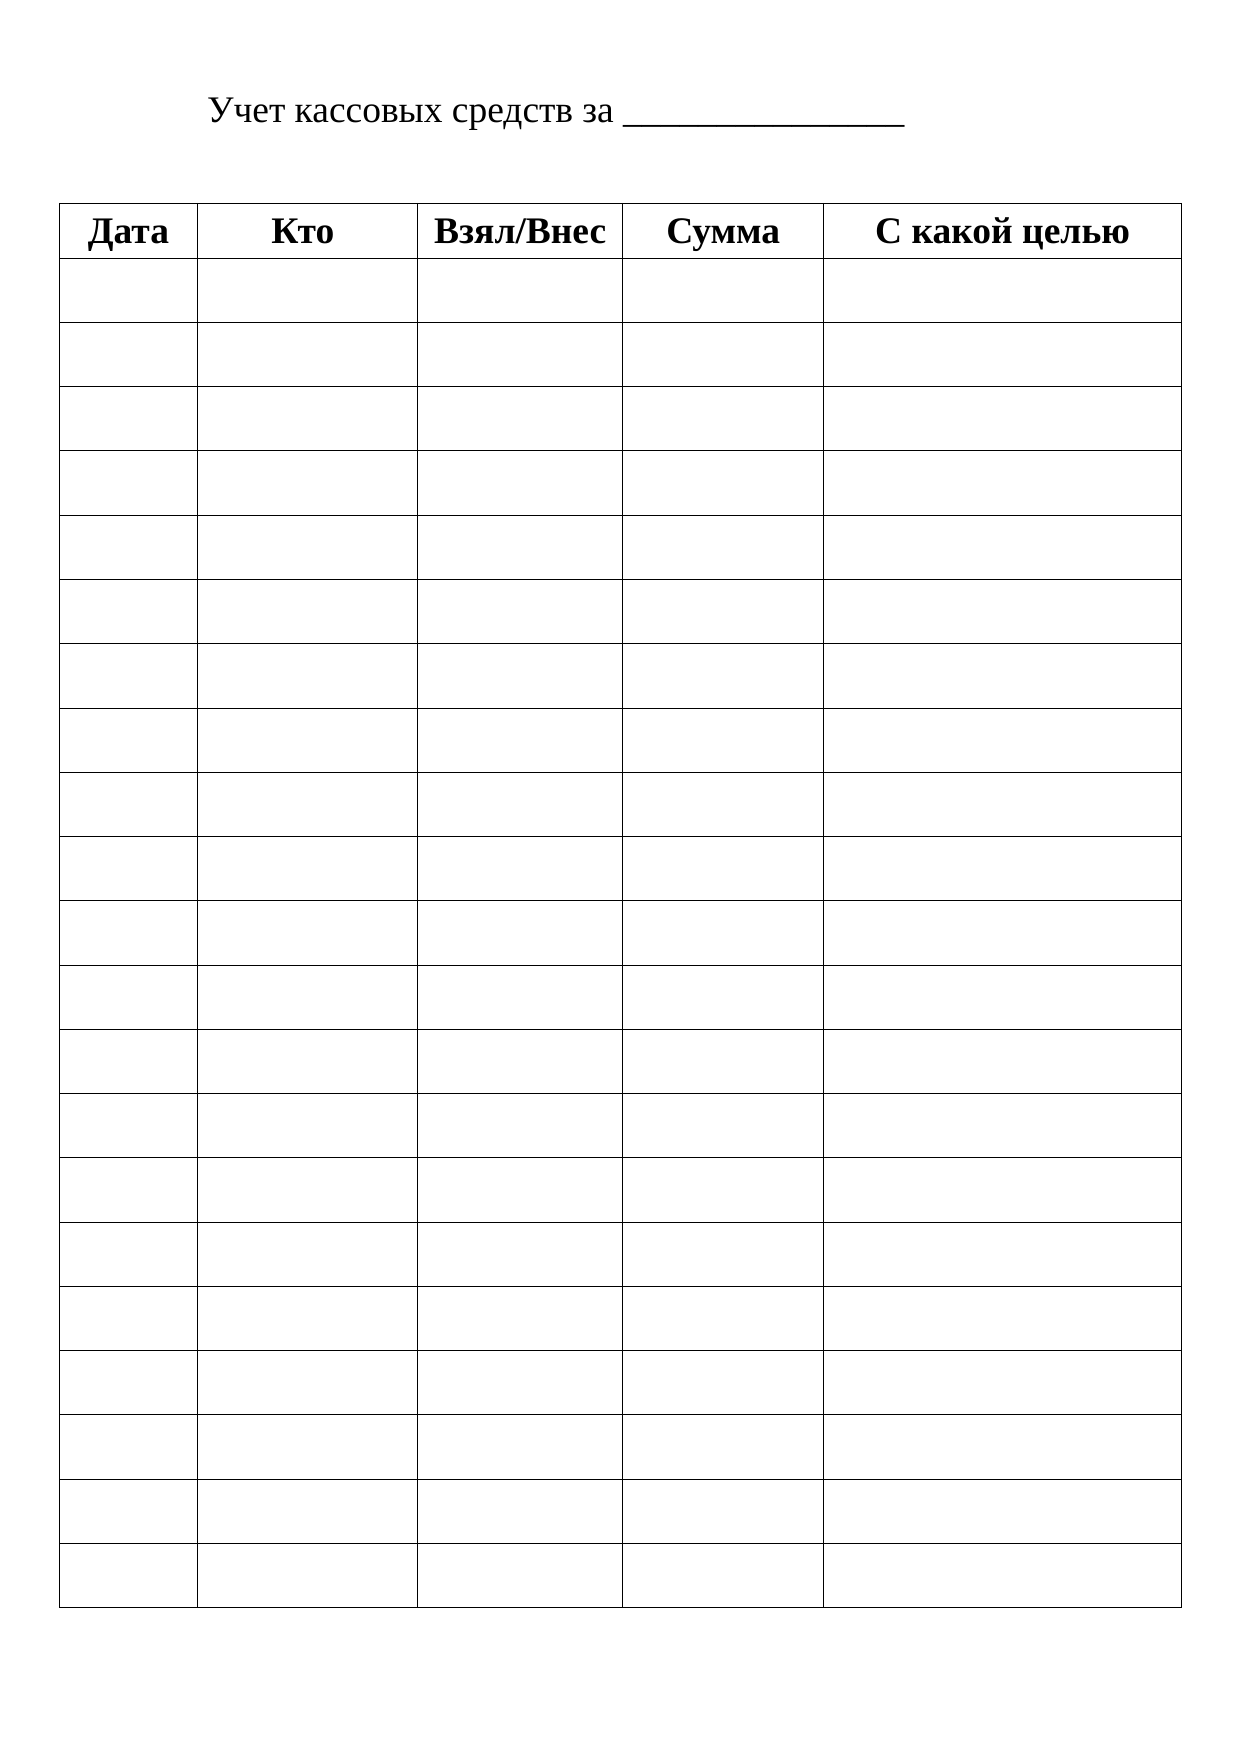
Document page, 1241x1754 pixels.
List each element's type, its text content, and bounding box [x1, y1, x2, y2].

table_cell [198, 966, 417, 1029]
table_cell [824, 580, 1181, 643]
table_cell [623, 1415, 823, 1479]
table_cell [60, 1287, 197, 1350]
table_cell [418, 966, 622, 1029]
table_cell [824, 1287, 1181, 1350]
table_cell [418, 1030, 622, 1093]
table_cell [623, 580, 823, 643]
table_cell [418, 644, 622, 707]
table_cell [60, 580, 197, 643]
table_cell [824, 644, 1181, 707]
table_cell [198, 1287, 417, 1350]
table_cell [824, 1094, 1181, 1157]
table_cell [623, 837, 823, 900]
table_cell [60, 451, 197, 514]
table_cell [198, 837, 417, 900]
table_cell [824, 323, 1181, 386]
table_cell [60, 1030, 197, 1093]
table_cell [824, 259, 1181, 322]
table_cell [418, 516, 622, 579]
table_cell [60, 644, 197, 707]
table_cell [60, 516, 197, 579]
table_cell [418, 1287, 622, 1350]
table_cell [824, 1415, 1181, 1479]
table_cell [623, 387, 823, 450]
table_cell [418, 1351, 622, 1414]
table_cell [198, 1158, 417, 1222]
table_cell [824, 837, 1181, 900]
table_cell [824, 773, 1181, 836]
table_cell [418, 1223, 622, 1286]
table_cell [623, 323, 823, 386]
table_cell [623, 644, 823, 707]
table_cell [60, 1094, 197, 1157]
table_cell [198, 773, 417, 836]
table_cell [623, 1480, 823, 1543]
table_cell [60, 837, 197, 900]
table_cell [824, 387, 1181, 450]
table_cell [198, 1094, 417, 1157]
table_cell [824, 516, 1181, 579]
table_cell [60, 1158, 197, 1222]
table_cell [418, 323, 622, 386]
table_cell [198, 1480, 417, 1543]
table_cell [623, 1223, 823, 1286]
table_cell [418, 1544, 622, 1607]
table_cell [418, 773, 622, 836]
table_cell [418, 259, 622, 322]
table_cell [198, 709, 417, 772]
table_cell [418, 1415, 622, 1479]
table_cell [60, 323, 197, 386]
table_cell [198, 580, 417, 643]
table_cell [824, 1544, 1181, 1607]
table_cell [824, 1223, 1181, 1286]
table_cell [623, 709, 823, 772]
table_cell [60, 1223, 197, 1286]
table_cell [60, 709, 197, 772]
table_cell [623, 1544, 823, 1607]
table_cell [623, 1158, 823, 1222]
table_cell [623, 1030, 823, 1093]
table_cell [60, 387, 197, 450]
table_cell [198, 516, 417, 579]
table_cell [198, 387, 417, 450]
table_cell [198, 1544, 417, 1607]
table_header Дата [60, 204, 197, 257]
table_cell [824, 709, 1181, 772]
table_header С какой целью [824, 204, 1181, 257]
table_cell [623, 259, 823, 322]
table_cell [60, 901, 197, 964]
table_cell [623, 773, 823, 836]
table_cell [60, 773, 197, 836]
table_cell [198, 644, 417, 707]
table_header Сумма [623, 204, 823, 257]
table_cell [198, 451, 417, 514]
table_cell [198, 259, 417, 322]
table_cell [623, 901, 823, 964]
table_cell [60, 1480, 197, 1543]
table_cell [198, 323, 417, 386]
table_cell [418, 709, 622, 772]
table_cell [824, 1480, 1181, 1543]
table_cell [418, 580, 622, 643]
table_cell [198, 1351, 417, 1414]
table_cell [418, 451, 622, 514]
table_cell [623, 516, 823, 579]
table_cell [418, 387, 622, 450]
table_cell [418, 837, 622, 900]
table_cell [418, 1480, 622, 1543]
table_header Взял/Внес [418, 204, 622, 257]
table_cell [824, 451, 1181, 514]
table_cell [824, 1030, 1181, 1093]
table_cell [824, 966, 1181, 1029]
table_cell [198, 1415, 417, 1479]
table_cell [824, 1351, 1181, 1414]
table_cell [623, 1287, 823, 1350]
table_cell [418, 1158, 622, 1222]
table_cell [198, 901, 417, 964]
table_cell [198, 1223, 417, 1286]
table_cell [60, 1415, 197, 1479]
table_cell [418, 901, 622, 964]
table_cell [623, 1351, 823, 1414]
table_cell [60, 966, 197, 1029]
table_cell [824, 901, 1181, 964]
text Учет кассовых средств за _______________ [59, 88, 1181, 131]
table_cell [60, 259, 197, 322]
table_cell [60, 1544, 197, 1607]
table_cell [418, 1094, 622, 1157]
table_cell [623, 966, 823, 1029]
table_cell [60, 1351, 197, 1414]
table_header Кто [198, 204, 417, 257]
table_cell [824, 1158, 1181, 1222]
table_cell [623, 451, 823, 514]
table_cell [198, 1030, 417, 1093]
table_cell [623, 1094, 823, 1157]
